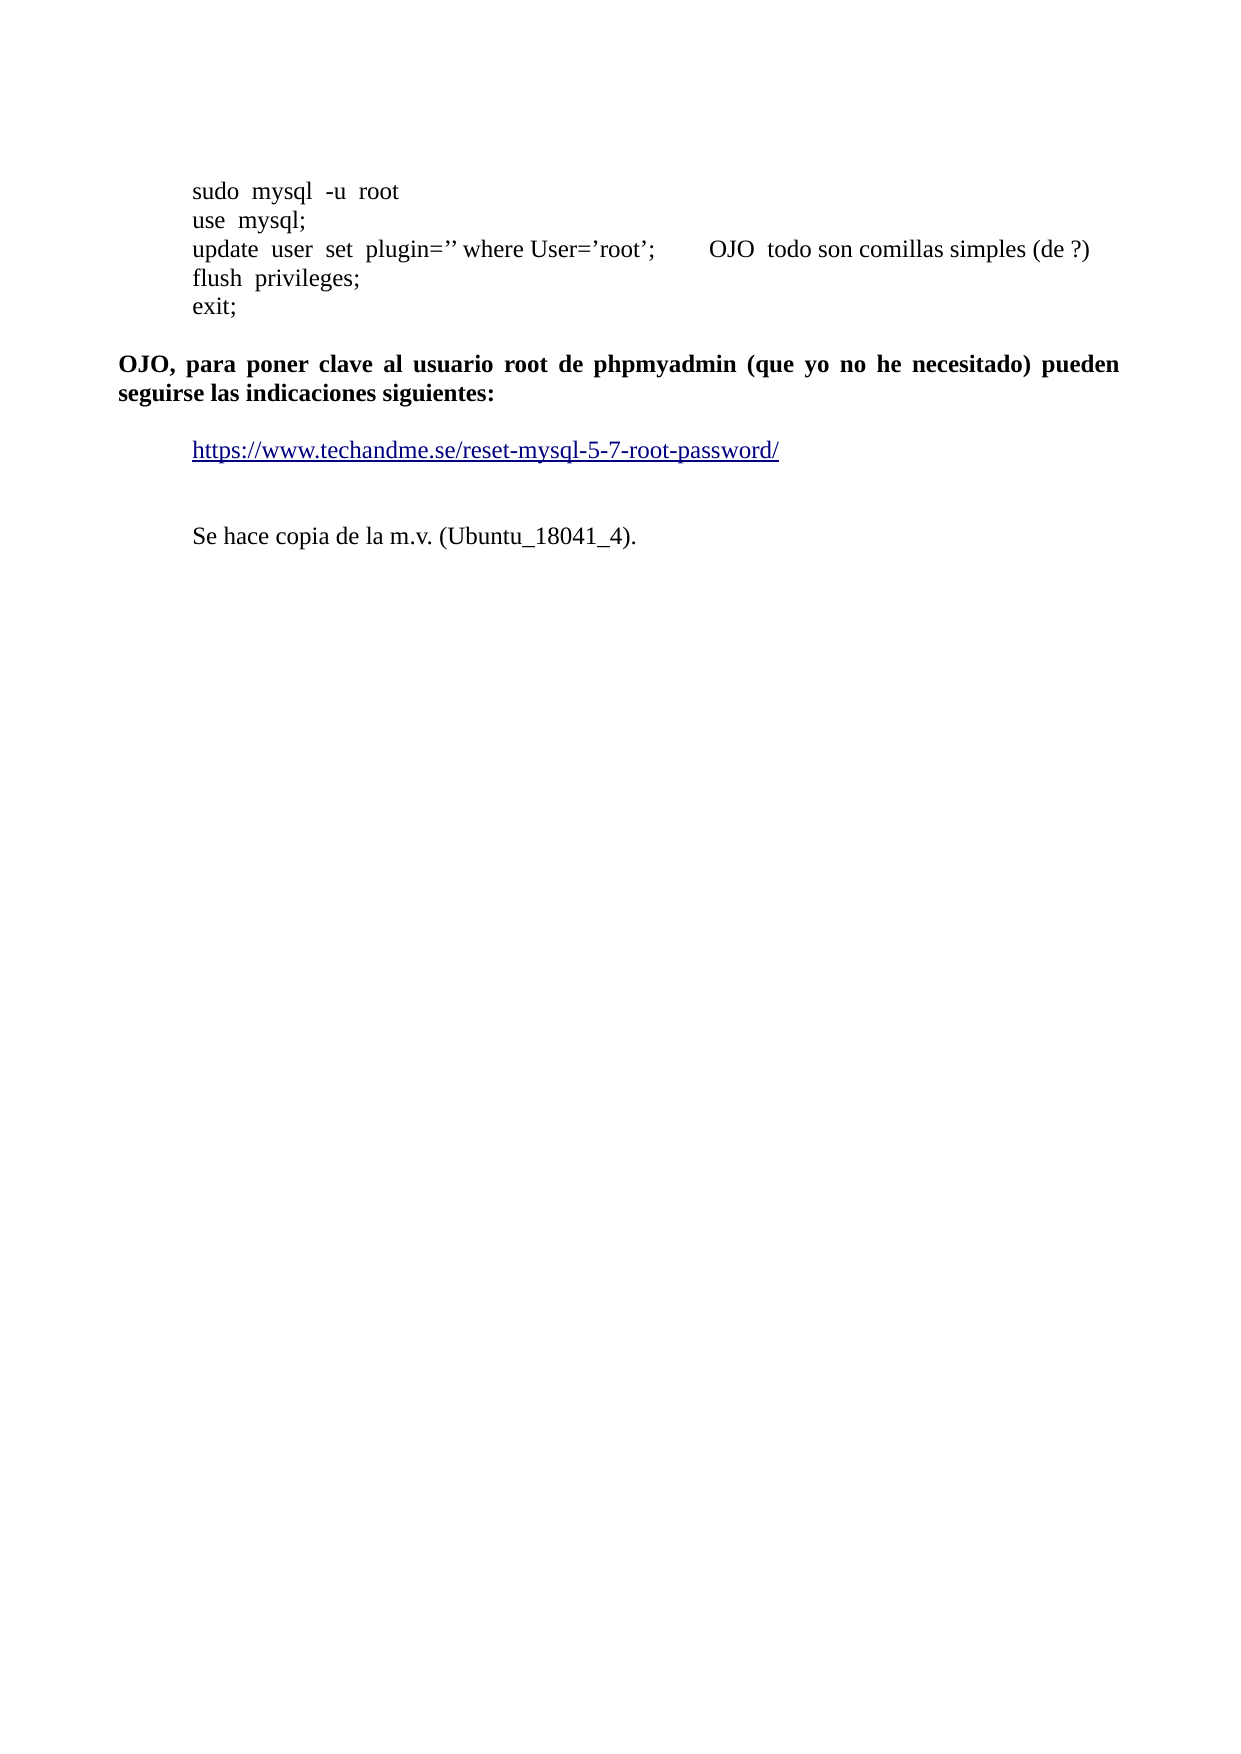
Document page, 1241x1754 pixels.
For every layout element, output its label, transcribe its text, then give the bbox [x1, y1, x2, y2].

text exit; [118, 291, 1122, 320]
text sudo mysql -u root [118, 176, 1122, 205]
text Se hace copia de la m.v. (Ubuntu_18041_4). [118, 521, 1122, 550]
text https://www.techandme.se/reset-mysql-5-7-root-password/ [118, 435, 1122, 464]
text flush privileges; [118, 263, 1122, 291]
text OJO, para poner clave al usuario root de phpmyadmin (que yo no he necesitado) pueden seguirse las indicaciones siguientes: [118, 349, 1122, 406]
text update user set plugin=’’ where User=’root’; OJO todo son comillas simples (de ?) [118, 234, 1122, 263]
text use mysql; [118, 205, 1122, 234]
